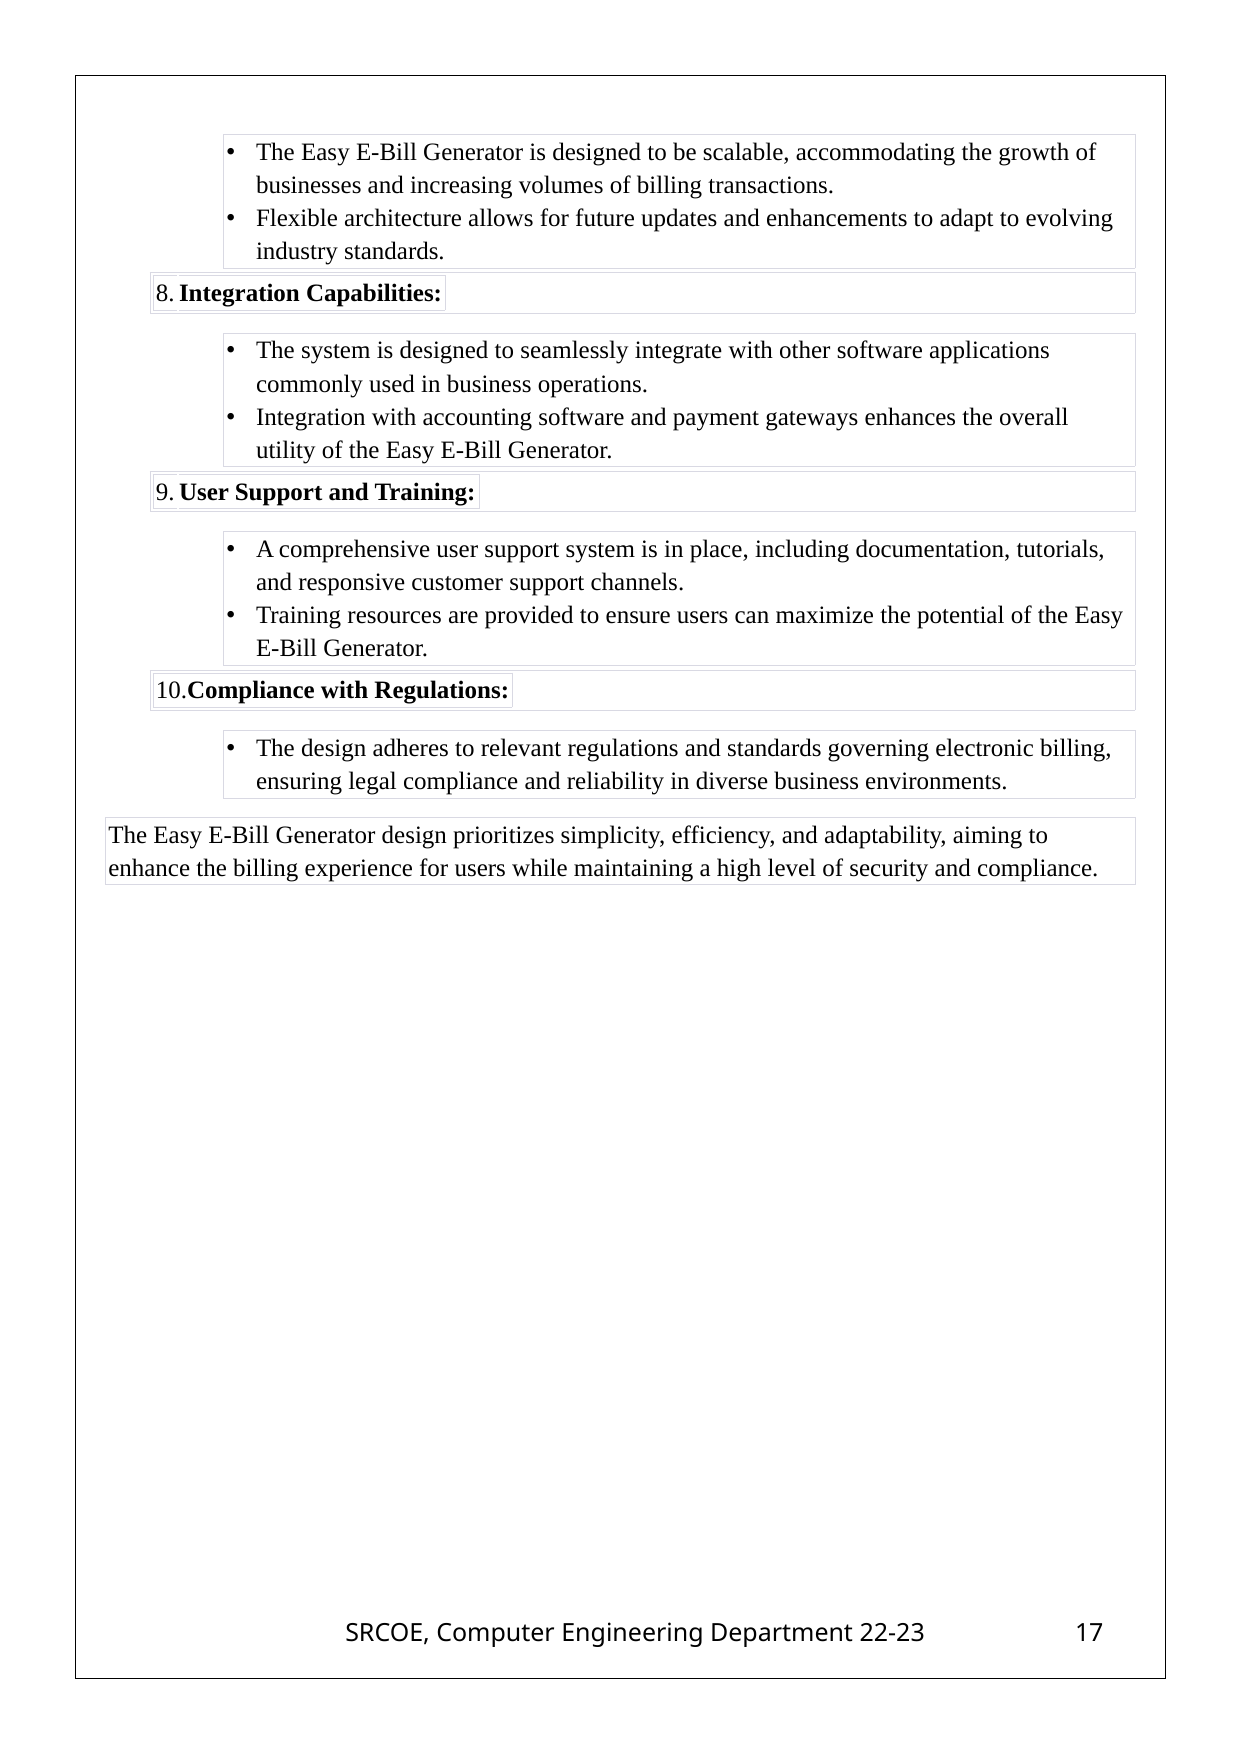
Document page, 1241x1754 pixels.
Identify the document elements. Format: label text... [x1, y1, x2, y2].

list Training resources are provided to ensure users can maximize the potential of the Easy E-Bill Generator. [224, 597, 1135, 665]
text The Easy E-Bill Generator design prioritizes simplicity, efficiency, and adaptability, aiming to enhance the billing experience for users while maintaining a high level of security and compliance. [106, 818, 1135, 884]
list The Easy E-Bill Generator is designed to be scalable, accommodating the growth of businesses and increasing volumes of billing transactions. [224, 135, 1135, 199]
list The design adheres to relevant regulations and standards governing electronic billing, ensuring legal compliance and reliability in diverse business environments. [224, 731, 1135, 798]
list The system is designed to seamlessly integrate with other software applications commonly used in business operations. [224, 334, 1135, 397]
list Integration with accounting software and payment gateways enhances the overall utility of the Easy E-Bill Generator. [224, 399, 1135, 466]
list User Support and Training: [151, 472, 1135, 511]
list Compliance with Regulations: [151, 671, 1135, 710]
list A comprehensive user support system is in place, including documentation, tutorials, and responsive customer support channels. [224, 532, 1135, 596]
list Integration Capabilities: [151, 273, 1135, 313]
list Flexible architecture allows for future updates and enhancements to adapt to evolving industry standards. [224, 200, 1135, 268]
